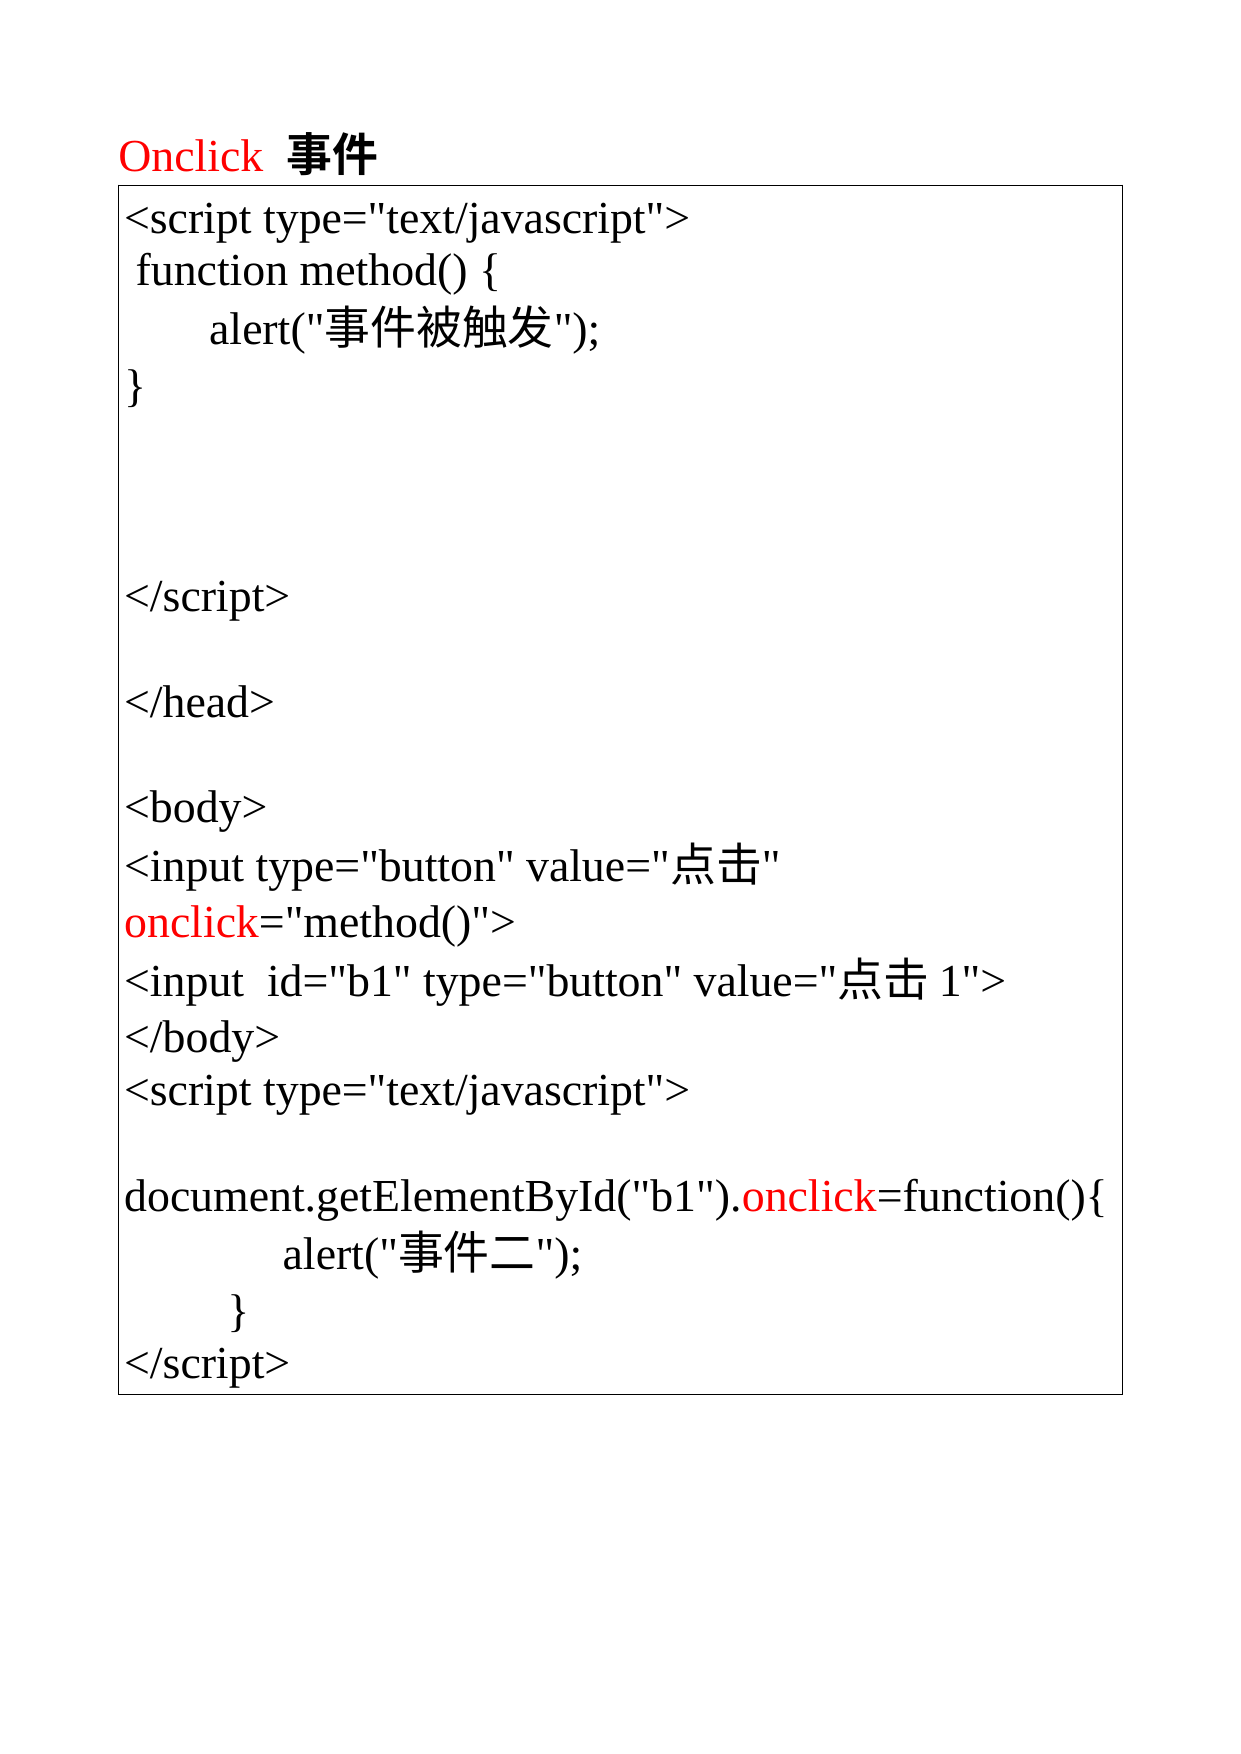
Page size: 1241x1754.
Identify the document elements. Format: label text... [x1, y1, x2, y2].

table_header <script type="text/javascript"> function method() { alert("事件被触发"); } </script> </head> <body> <input type="button" value="点击" onclick="method()"> <input id="b1" type="button" value="点击1"> </body> <script type="text/javascript"> document.getElementById("b1").onclick=function(){ alert("事件二"); } </script> [119, 186, 1122, 1394]
text Onclick 事件 [118, 118, 1122, 184]
